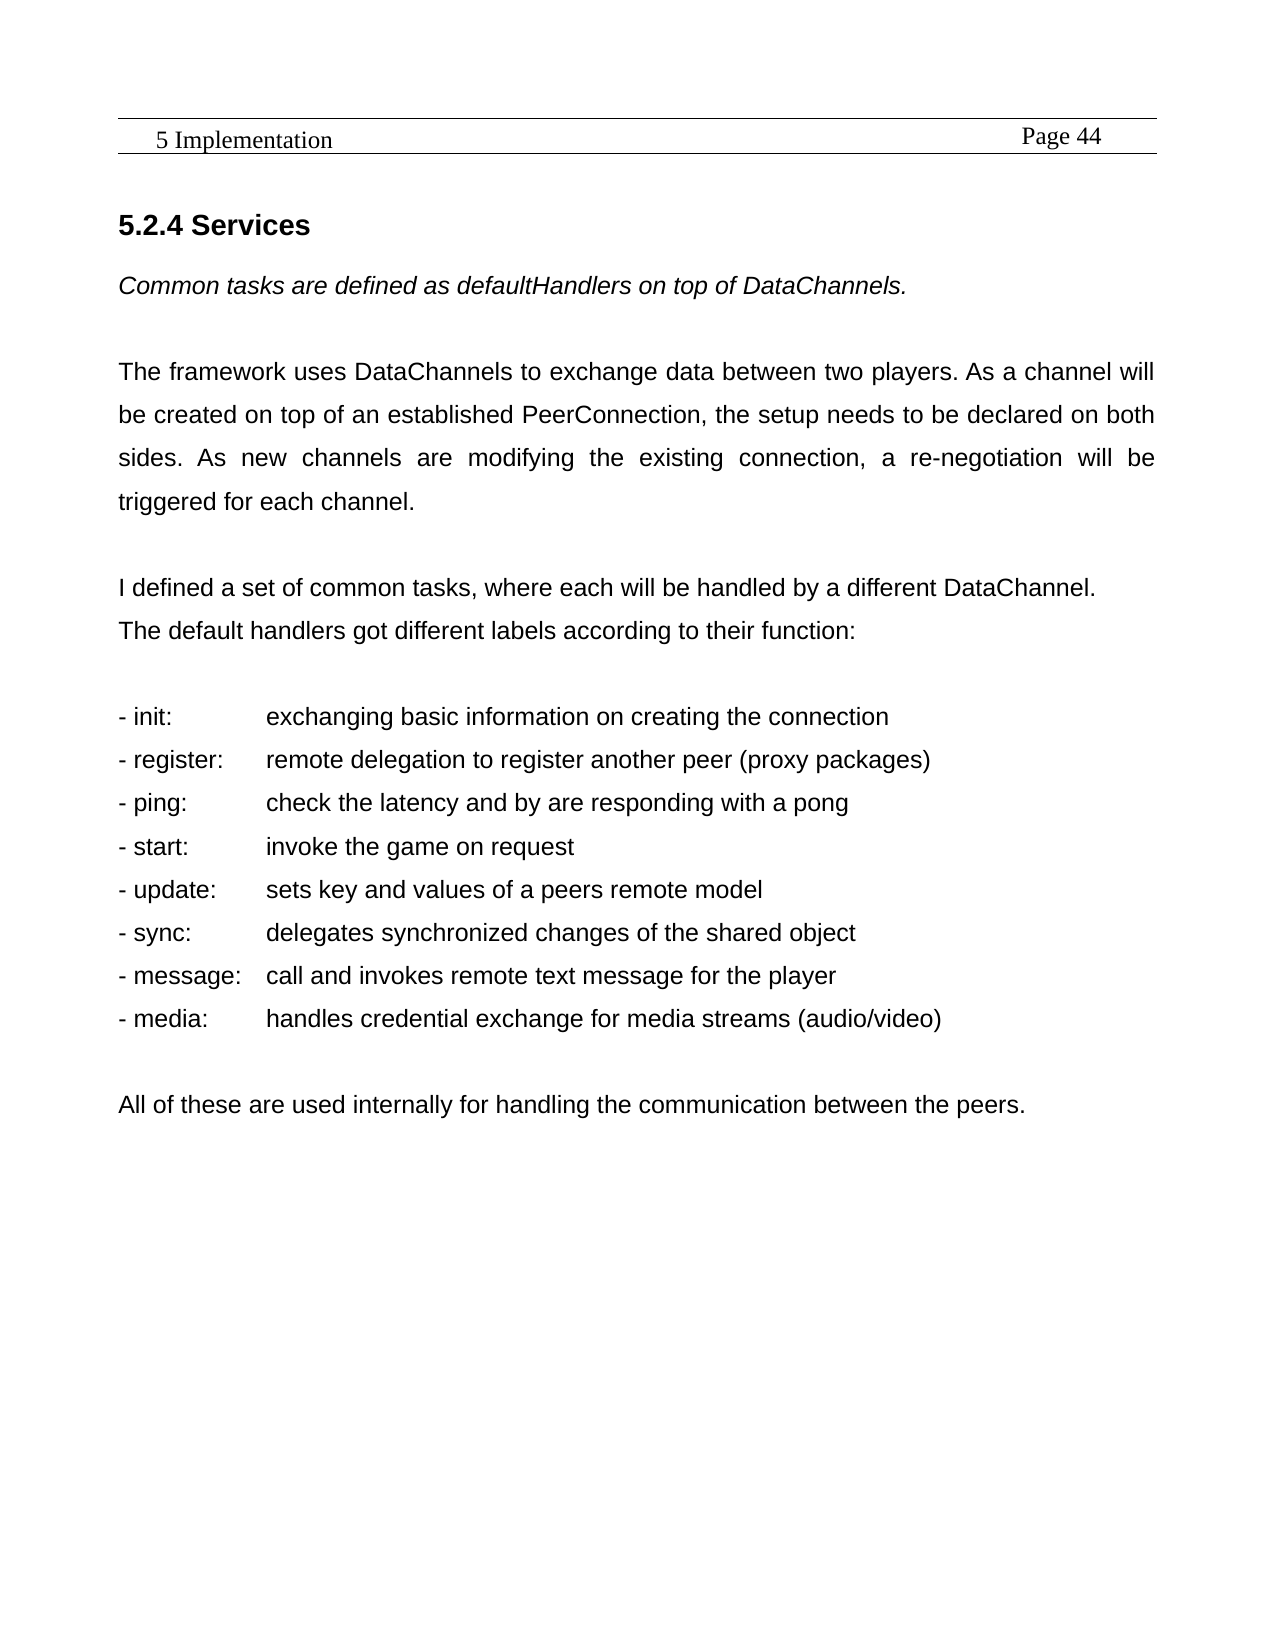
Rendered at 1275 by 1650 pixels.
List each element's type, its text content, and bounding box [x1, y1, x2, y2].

text - media: handles credential exchange for media streams (audio/video) [118, 1004, 1157, 1033]
text - init: exchanging basic information on creating the connection [118, 702, 1157, 731]
text - register: remote delegation to register another peer (proxy packages) [118, 745, 1157, 774]
text Common tasks are defined as defaultHandlers on top of DataChannels. [118, 271, 1157, 300]
text - update: sets key and values of a peers remote model [118, 875, 1157, 903]
text The default handlers got different labels according to their function: [118, 616, 1157, 645]
text - ping: check the latency and by are responding with a pong [118, 788, 1157, 817]
text I defined a set of common tasks, where each will be handled by a different DataChannel. [118, 573, 1157, 602]
text - message: call and invokes remote text message for the player [118, 961, 1157, 990]
text - start: invoke the game on request [118, 832, 1157, 860]
text The framework uses DataChannels to exchange data between two players. As a channel will be created on top of an established PeerConnection, the setup needs to be declared on both sides. As new channels are modifying the existing connection, a re-negotiation will be triggered for each channel. [118, 357, 1157, 515]
text All of these are used internally for handling the communication between the peers. [118, 1090, 1157, 1119]
text - sync: delegates synchronized changes of the shared object [118, 918, 1157, 947]
subtitle 5.2.4 Services [118, 208, 1157, 242]
